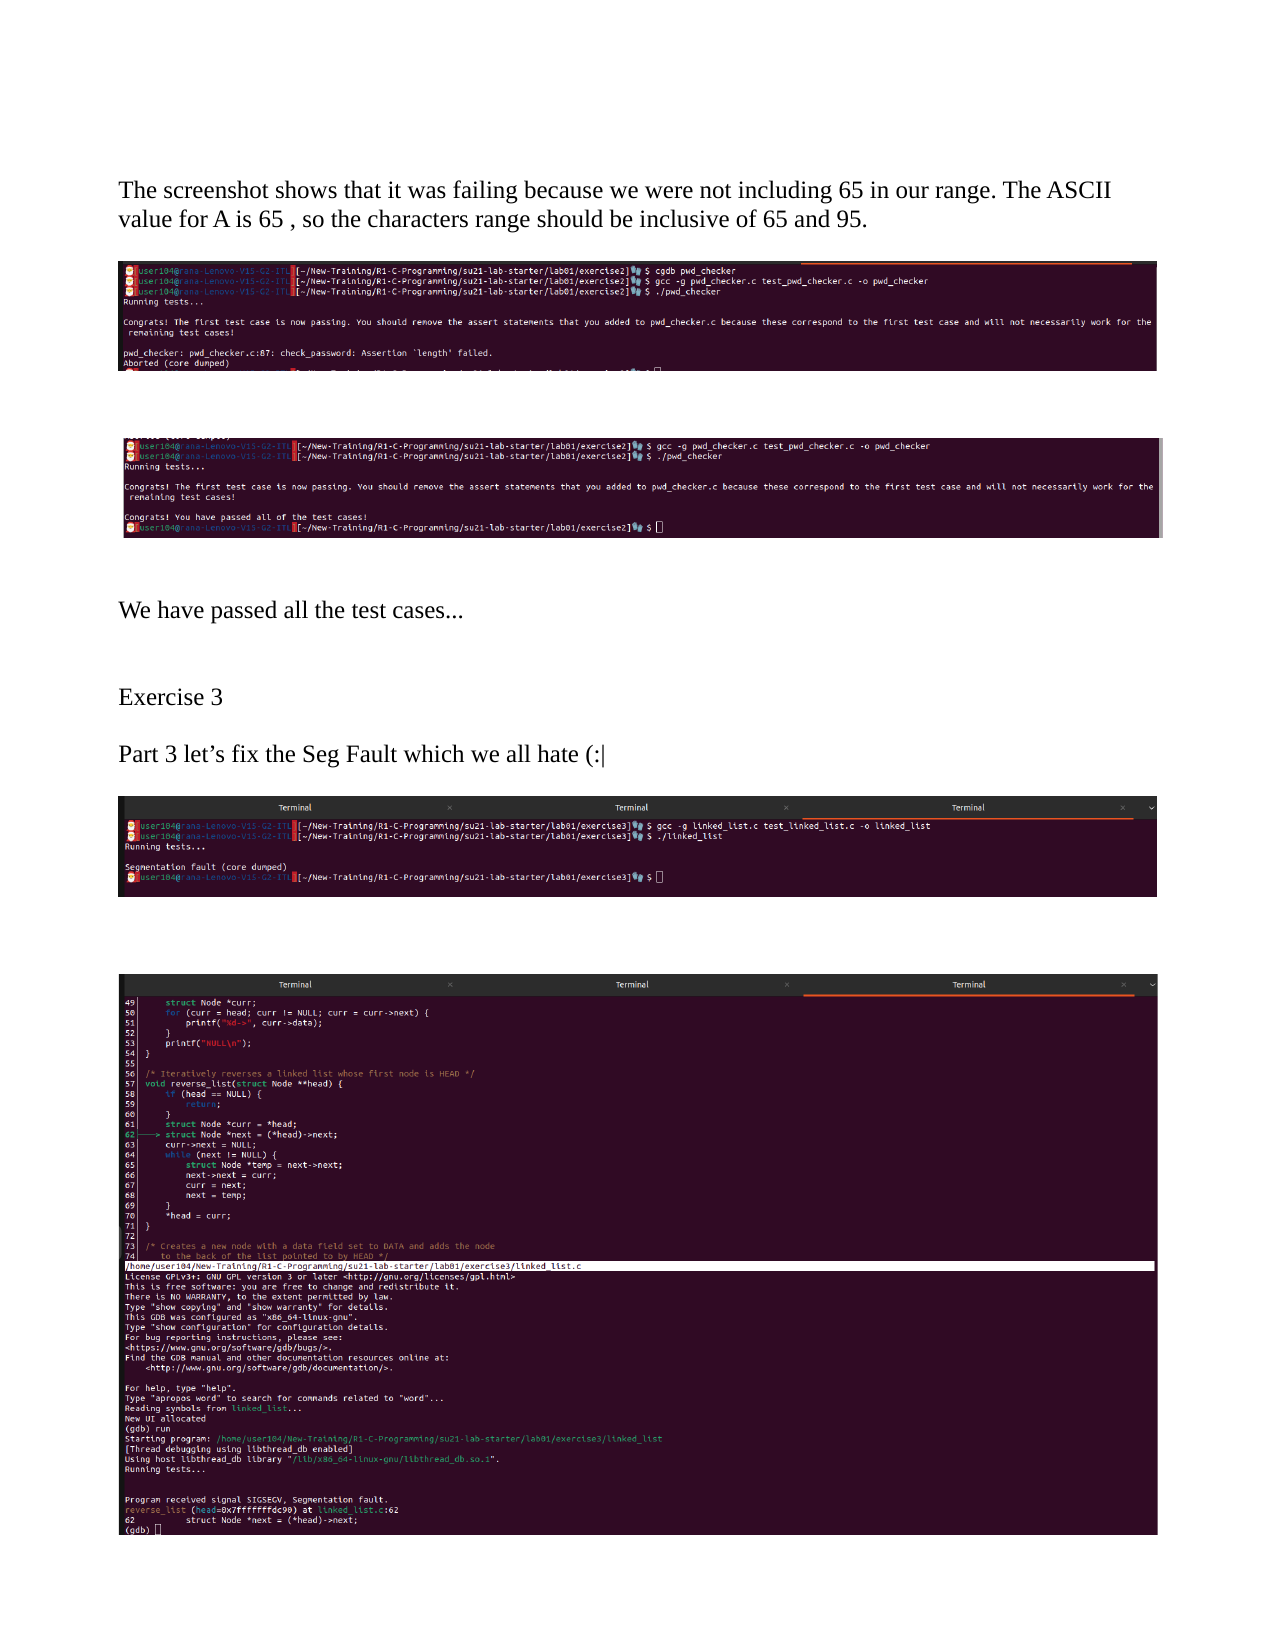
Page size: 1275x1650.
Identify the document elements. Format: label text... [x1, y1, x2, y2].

text The screenshot shows that it was failing because we were not including 65 in our range. The ASCII value for A is 65 , so the characters range should be inclusive of 65 and 95. [118, 176, 1157, 233]
picture [123, 438, 1163, 538]
text Part 3 let’s fix the Seg Fault which we all hate (:| [118, 739, 1157, 768]
picture [118, 796, 1157, 897]
text We have passed all the test cases... [118, 595, 1157, 624]
picture [118, 974, 1158, 1535]
text Exercise 3 [118, 682, 1157, 710]
picture [118, 261, 1157, 371]
